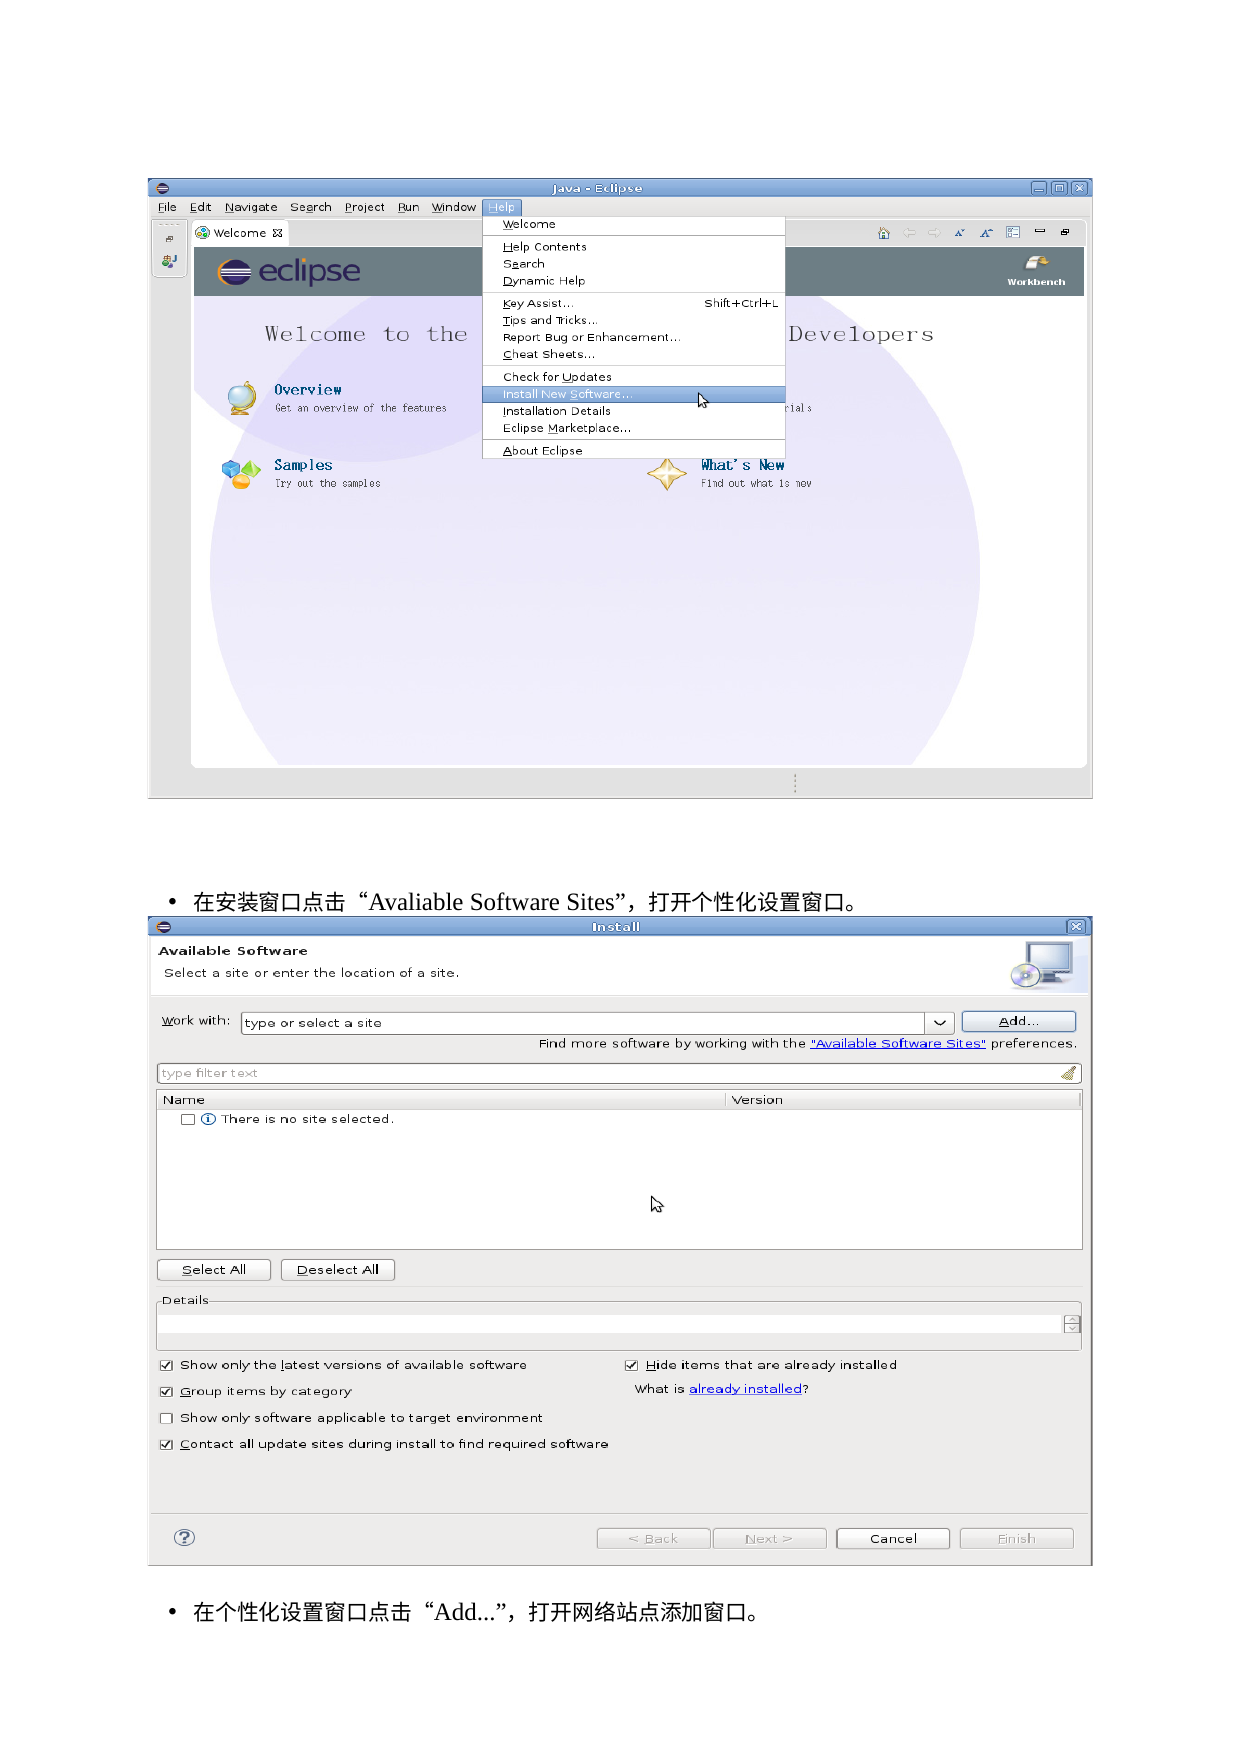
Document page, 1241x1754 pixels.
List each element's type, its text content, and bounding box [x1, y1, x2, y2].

list 在安装窗口点击“Avaliable Software Sites”，打开个性化设置窗口。 [168, 884, 1122, 916]
picture [147, 178, 1093, 799]
list 在个性化设置窗口点击“Add...”，打开网络站点添加窗口。 [168, 1594, 1122, 1626]
picture [147, 916, 1093, 1566]
